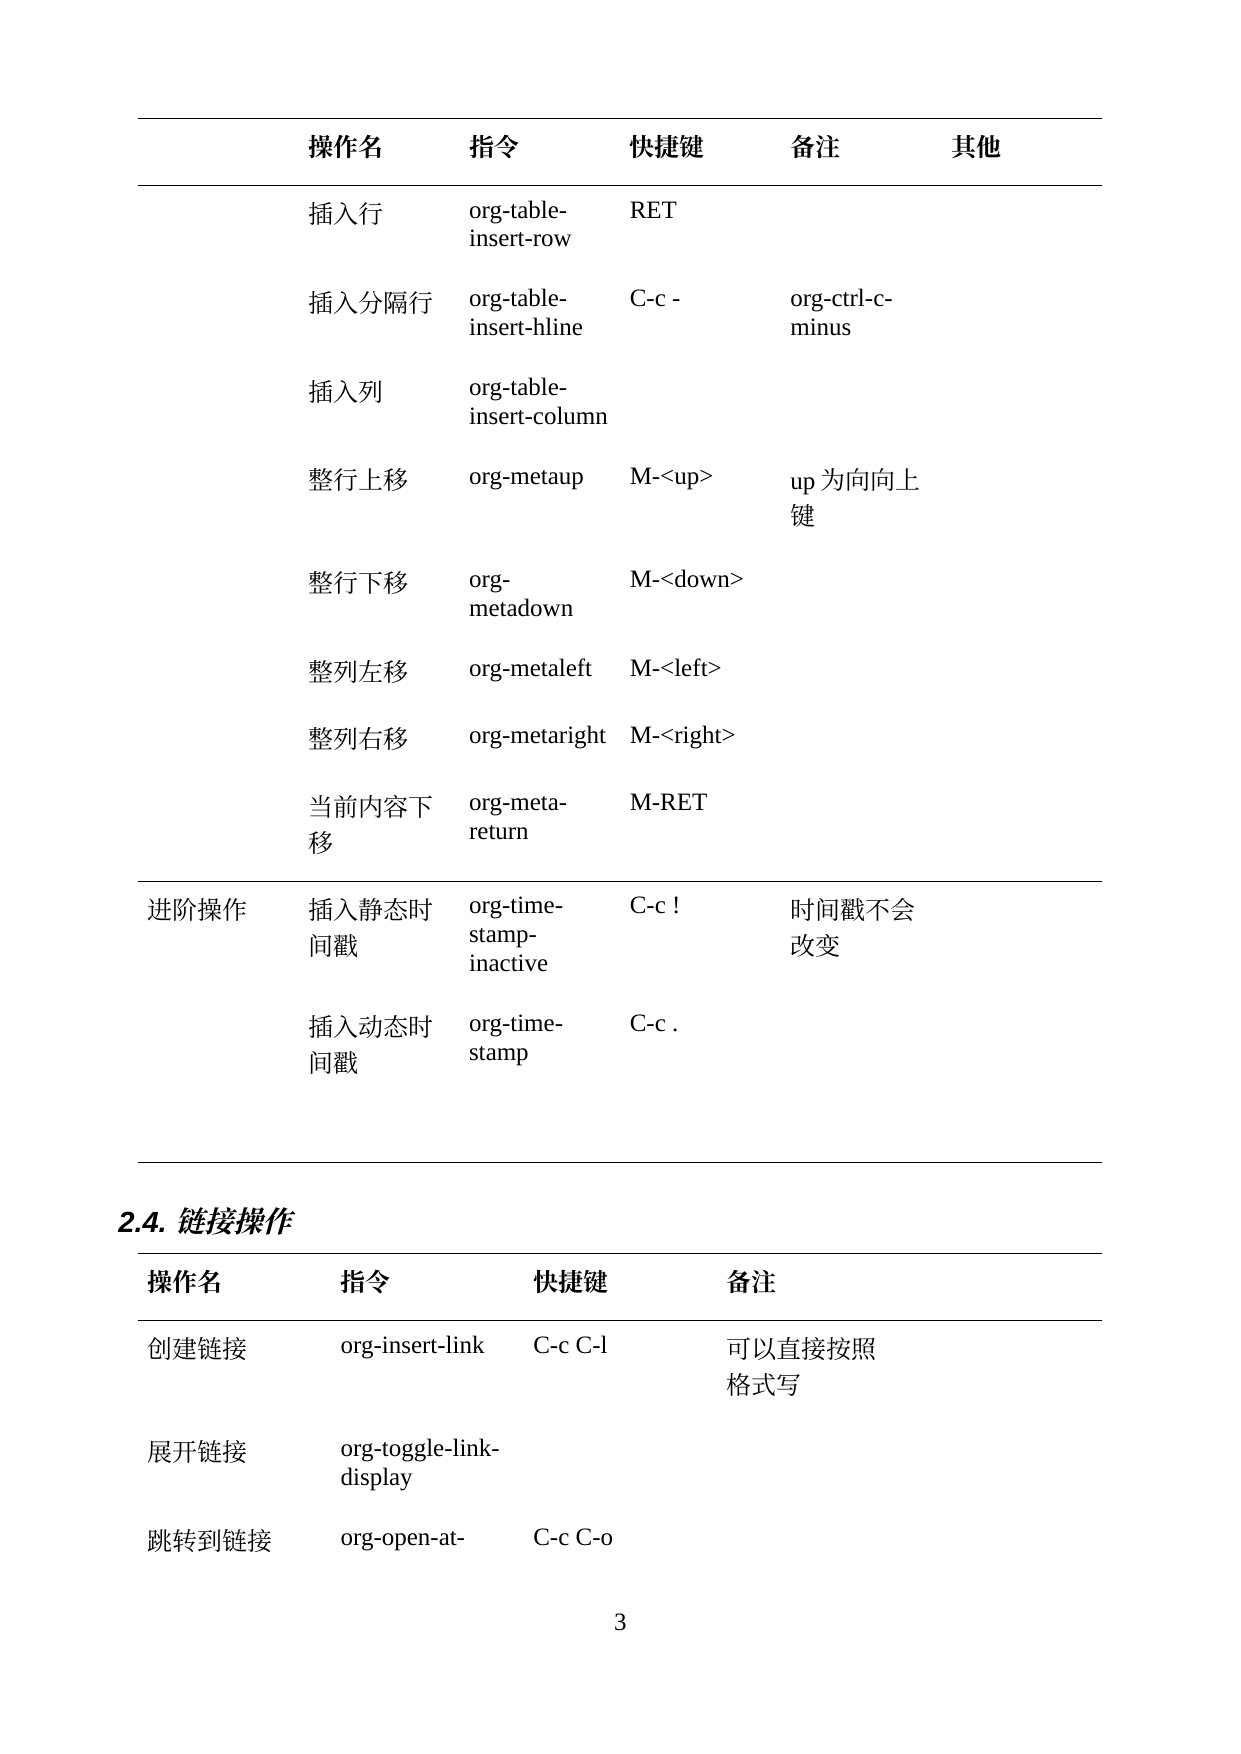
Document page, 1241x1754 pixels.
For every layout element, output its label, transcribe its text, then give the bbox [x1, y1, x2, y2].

table_cell [941, 882, 1102, 999]
table_header 其他 [941, 119, 1102, 185]
table_cell [460, 1102, 620, 1162]
table_cell [909, 1512, 1102, 1572]
table_cell [781, 186, 941, 274]
table_cell [941, 711, 1102, 778]
table_cell [138, 363, 299, 452]
table_cell [781, 555, 941, 643]
table_cell org-meta-return [460, 778, 620, 881]
table_cell [524, 1424, 716, 1512]
table_cell [620, 1102, 781, 1162]
table_cell [620, 363, 781, 452]
table_cell [781, 363, 941, 452]
table_cell [781, 711, 941, 778]
table_header 指令 [460, 119, 620, 185]
table_header 操作名 [299, 119, 459, 185]
table_cell 当前内容下移 [299, 778, 459, 881]
table_cell 创建链接 [138, 1321, 331, 1423]
table_cell [781, 778, 941, 881]
table_cell [941, 363, 1102, 452]
table_cell [781, 644, 941, 711]
table_cell 整列左移 [299, 644, 459, 711]
table_cell [138, 644, 299, 711]
table_cell [716, 1512, 909, 1572]
table_cell [781, 999, 941, 1102]
table_header 操作名 [138, 1254, 331, 1320]
table_cell [138, 778, 299, 881]
table_header 快捷键 [620, 119, 781, 185]
table_cell [941, 644, 1102, 711]
table_cell 整行上移 [299, 452, 459, 555]
table_cell 可以直接按照格式写 [716, 1321, 909, 1423]
table_cell org-metaup [460, 452, 620, 555]
table_cell [781, 1102, 941, 1162]
table_cell org-ctrl-c-minus [781, 274, 941, 363]
table_cell C-c ! [620, 882, 781, 999]
table_cell org-toggle-link-display [331, 1424, 524, 1512]
table_cell [138, 711, 299, 778]
table_cell [138, 274, 299, 363]
table_cell [941, 999, 1102, 1102]
table_cell up为向向上键 [781, 452, 941, 555]
table_cell [941, 778, 1102, 881]
table_cell C-c C-l [524, 1321, 716, 1423]
table_cell C-c C-o [524, 1512, 716, 1572]
table_cell 跳转到链接 [138, 1512, 331, 1572]
table_header 快捷键 [524, 1254, 716, 1320]
table_cell org-insert-link [331, 1321, 524, 1423]
table_cell 进阶操作 [138, 882, 299, 999]
subtitle 链接操作 [118, 1199, 1122, 1241]
table_cell org-time-stamp [460, 999, 620, 1102]
table_cell org-table-insert-hline [460, 274, 620, 363]
table_cell [941, 555, 1102, 643]
table_cell [138, 999, 299, 1102]
table_cell 展开链接 [138, 1424, 331, 1512]
table_header 指令 [331, 1254, 524, 1320]
table_cell RET [620, 186, 781, 274]
table_cell C-c - [620, 274, 781, 363]
table_cell M-RET [620, 778, 781, 881]
table_cell 插入分隔行 [299, 274, 459, 363]
table_cell M-<right> [620, 711, 781, 778]
table_header 备注 [716, 1254, 909, 1320]
table_cell org-metadown [460, 555, 620, 643]
table_cell org-open-at- [331, 1512, 524, 1572]
table_cell 插入行 [299, 186, 459, 274]
table_cell [941, 186, 1102, 274]
table_cell [941, 452, 1102, 555]
table_cell 整行下移 [299, 555, 459, 643]
table_cell org-time-stamp-inactive [460, 882, 620, 999]
table_cell 时间戳不会改变 [781, 882, 941, 999]
table_cell [941, 274, 1102, 363]
table_header 备注 [781, 119, 941, 185]
table_cell 插入动态时间戳 [299, 999, 459, 1102]
table_cell 插入列 [299, 363, 459, 452]
table_cell [299, 1102, 459, 1162]
table_header [909, 1254, 1102, 1320]
table_header [138, 119, 299, 185]
table_cell 插入静态时间戳 [299, 882, 459, 999]
table_cell org-table-insert-column [460, 363, 620, 452]
table_cell M-<down> [620, 555, 781, 643]
table_cell [941, 1102, 1102, 1162]
table_cell org-metaleft [460, 644, 620, 711]
table_cell [716, 1424, 909, 1512]
table_cell [138, 555, 299, 643]
table_cell 整列右移 [299, 711, 459, 778]
table_cell org-metaright [460, 711, 620, 778]
table_cell C-c . [620, 999, 781, 1102]
table_cell M-<left> [620, 644, 781, 711]
table_cell [138, 186, 299, 274]
table_cell [138, 1102, 299, 1162]
table_cell [909, 1424, 1102, 1512]
table_cell [138, 452, 299, 555]
table_cell [909, 1321, 1102, 1423]
table_cell M-<up> [620, 452, 781, 555]
table_cell org-table-insert-row [460, 186, 620, 274]
